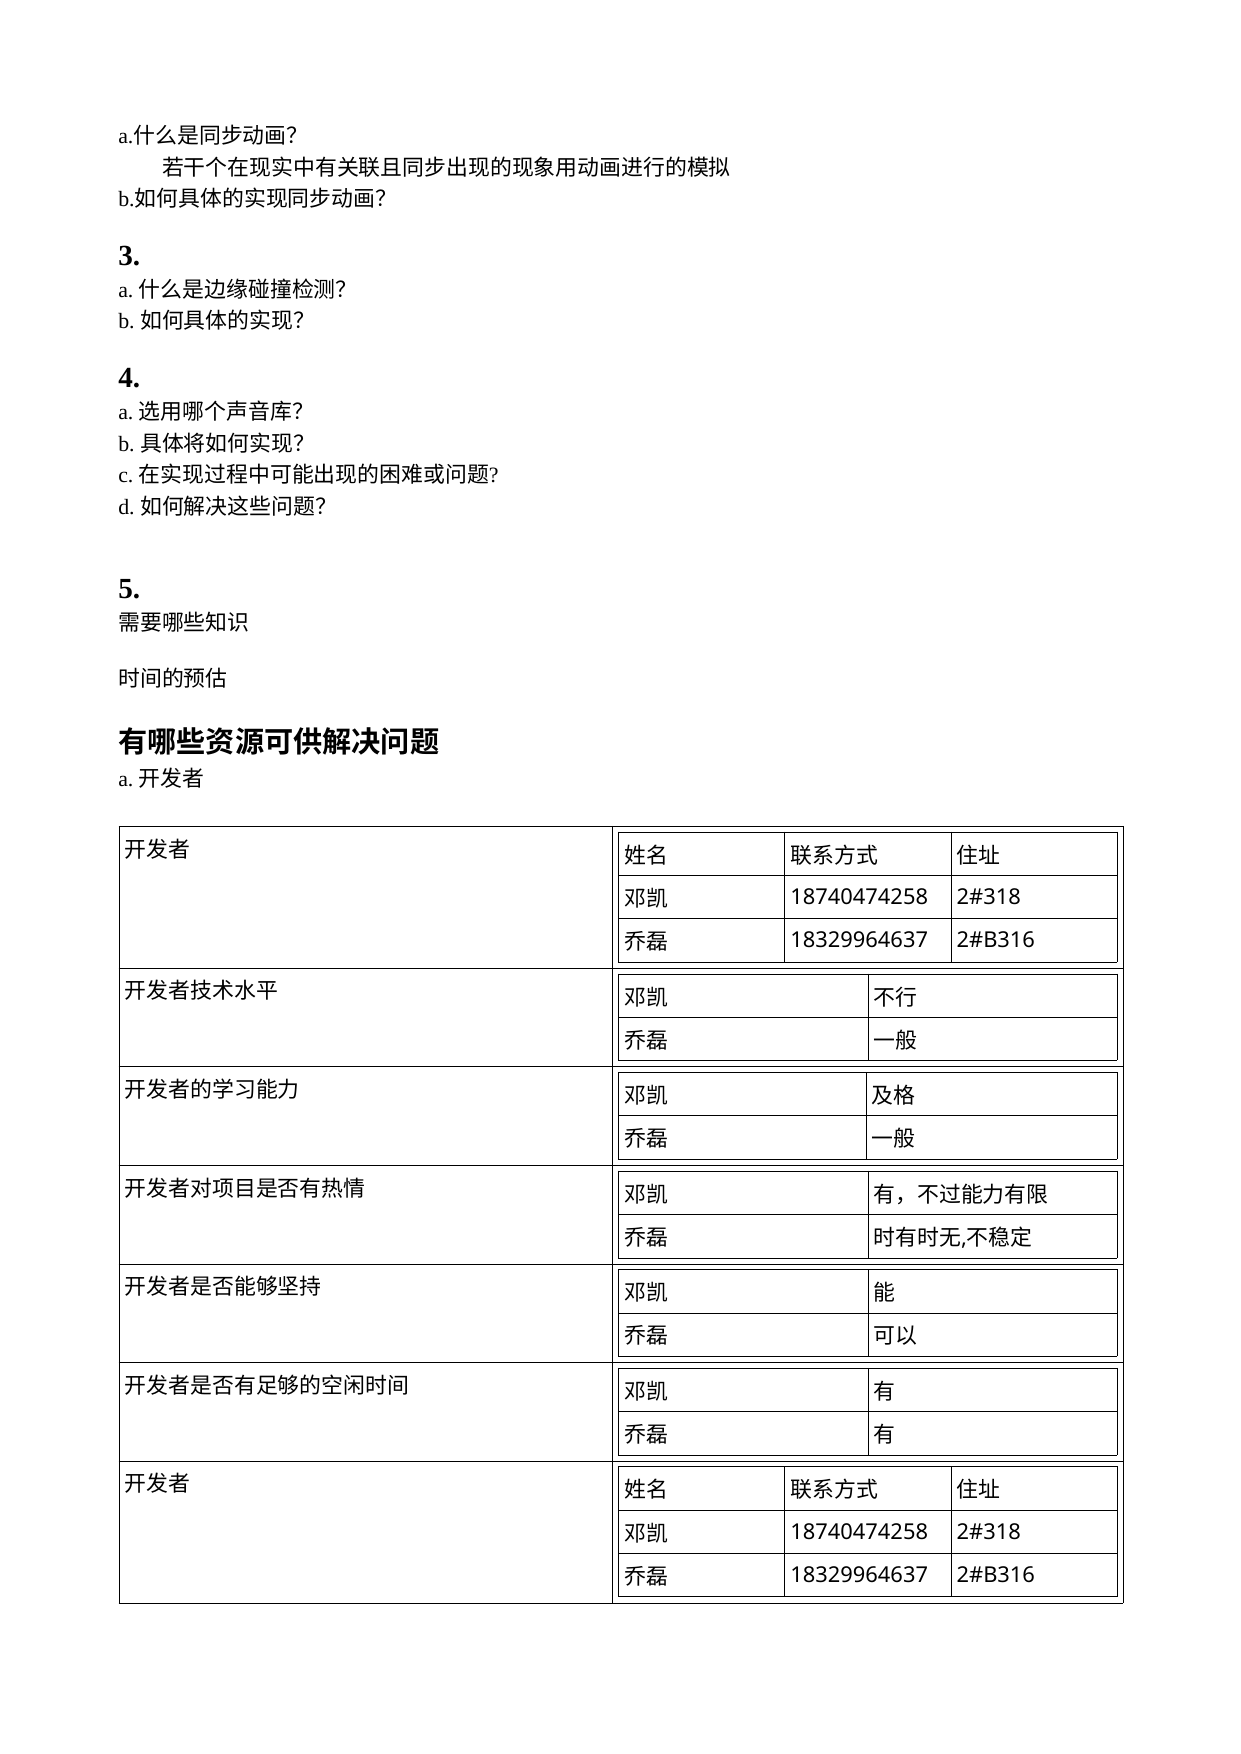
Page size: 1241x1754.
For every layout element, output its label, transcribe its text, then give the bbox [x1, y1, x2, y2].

text c. 在实现过程中可能出现的困难或问题? [118, 457, 1122, 489]
text a. 开发者 [118, 761, 1122, 792]
table_header 邓凯 [619, 1369, 868, 1411]
table_cell 乔磊 [619, 1116, 866, 1159]
text 时间的预估 [118, 661, 1122, 693]
table_header 姓名 [619, 1467, 784, 1510]
table_header 开发者 [120, 827, 612, 968]
text 需要哪些知识 [118, 604, 1122, 636]
table_cell [613, 1067, 1123, 1165]
table_cell 时有时无,不稳定 [869, 1215, 1117, 1257]
text 3. [118, 238, 1122, 272]
table_header 邓凯 [619, 975, 868, 1017]
table_cell 邓凯 [619, 1511, 784, 1553]
table_header 邓凯 [619, 1073, 866, 1115]
table_header 邓凯 [619, 1172, 868, 1214]
table_header 邓凯 [619, 1270, 868, 1313]
table_cell 2#318 [952, 1511, 1117, 1553]
table_header 住址 [952, 1467, 1117, 1510]
table_cell 乔磊 [619, 1554, 784, 1596]
text a.什么是同步动画？ [118, 118, 1122, 150]
table_cell [613, 1363, 1123, 1461]
table_cell 乔磊 [619, 1215, 868, 1257]
table_header 姓名 [619, 833, 784, 875]
table_cell 2#318 [952, 876, 1117, 918]
table_header 有，不过能力有限 [869, 1172, 1117, 1214]
table_cell 18740474258 [785, 876, 951, 918]
table_header 住址 [952, 833, 1117, 875]
table_cell 乔磊 [619, 1314, 868, 1356]
table_cell 一般 [867, 1116, 1117, 1159]
table_cell 18329964637 [785, 919, 951, 962]
text b. 具体将如何实现？ [118, 426, 1122, 457]
table_cell 可以 [869, 1314, 1117, 1356]
table_header 联系方式 [785, 833, 951, 875]
text d. 如何解决这些问题？ [118, 489, 1122, 521]
text a. 选用哪个声音库？ [118, 394, 1122, 426]
table_cell 邓凯 [619, 876, 784, 918]
table_cell 开发者技术水平 [120, 969, 612, 1066]
table_header [613, 827, 1123, 968]
table_cell 开发者是否有足够的空闲时间 [120, 1363, 612, 1461]
text 5. [118, 571, 1122, 604]
text 有哪些资源可供解决问题 [118, 718, 1122, 761]
table_cell 18740474258 [785, 1511, 951, 1553]
table_cell 开发者对项目是否有热情 [120, 1166, 612, 1263]
table_cell [613, 969, 1123, 1066]
table_header 联系方式 [785, 1467, 951, 1510]
table_cell 乔磊 [619, 1018, 868, 1060]
table_cell 开发者是否能够坚持 [120, 1265, 612, 1362]
text a. 什么是边缘碰撞检测？ [118, 272, 1122, 303]
table_cell 乔磊 [619, 919, 784, 962]
table_header 及格 [867, 1073, 1117, 1115]
table_cell [613, 1265, 1123, 1362]
text b. 如何具体的实现？ [118, 303, 1122, 335]
table_header 有 [869, 1369, 1117, 1411]
table_cell 18329964637 [785, 1554, 951, 1596]
table_header 不行 [869, 975, 1117, 1017]
text b.如何具体的实现同步动画？ [118, 181, 1122, 213]
table_cell [613, 1462, 1123, 1602]
table_cell 乔磊 [619, 1412, 868, 1454]
table_cell 有 [869, 1412, 1117, 1454]
table_cell 2#B316 [952, 1554, 1117, 1596]
text 若干个在现实中有关联且同步出现的现象用动画进行的模拟 [118, 150, 1122, 181]
table_cell 开发者的学习能力 [120, 1067, 612, 1165]
table_header 能 [869, 1270, 1117, 1313]
text 4. [118, 360, 1122, 394]
table_cell 一般 [869, 1018, 1117, 1060]
table_cell [613, 1166, 1123, 1263]
table_cell 开发者 [120, 1462, 612, 1602]
table_cell 2#B316 [952, 919, 1117, 962]
